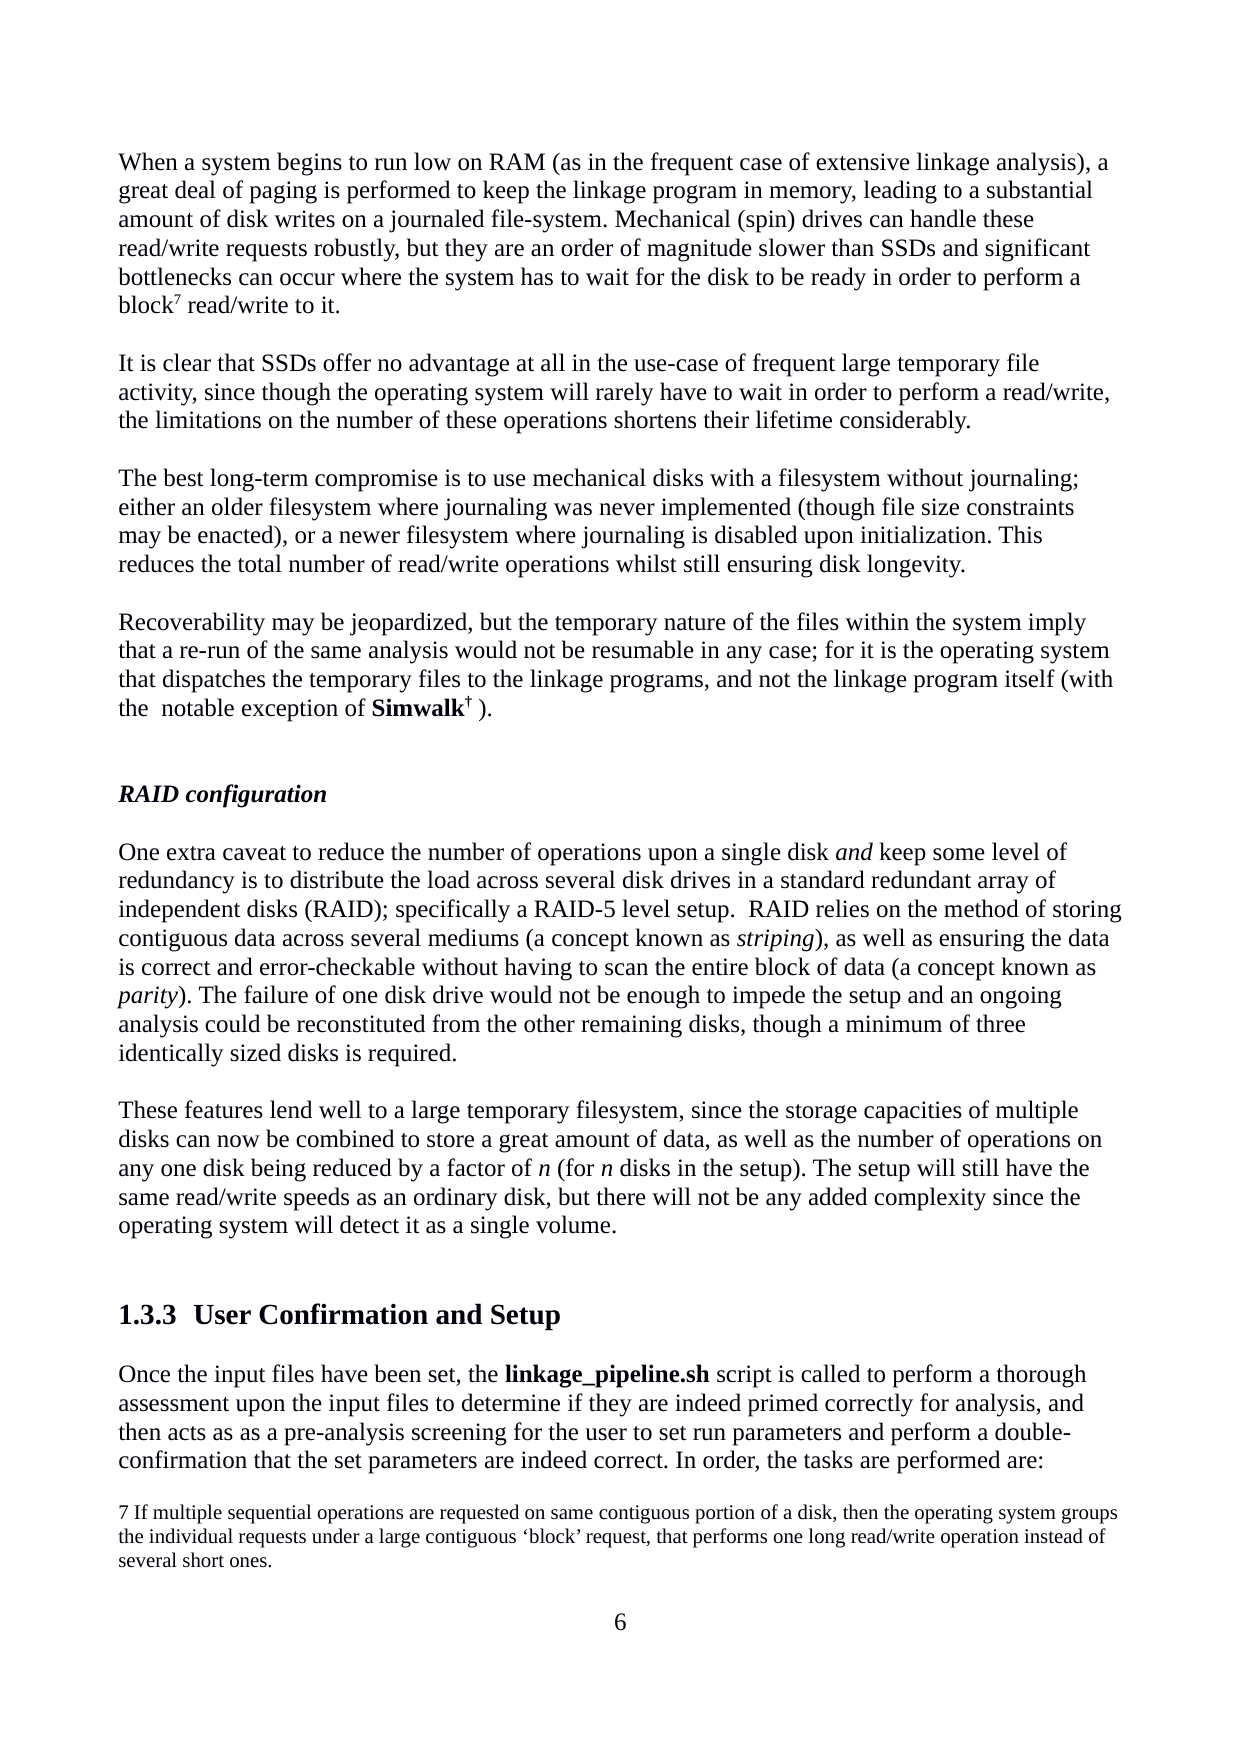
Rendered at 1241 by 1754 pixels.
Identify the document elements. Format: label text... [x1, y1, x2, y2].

subtitle RAID configuration [118, 779, 1122, 808]
subtitle User Confirmation and Setup [118, 1297, 1122, 1330]
text The best long-term compromise is to use mechanical disks with a filesystem without journaling; either an older filesystem where journaling was never implemented (though file size constraints may be enacted), or a newer filesystem where journaling is disabled upon initialization. This reduces the total number of read/write operations whilst still ensuring disk longevity. [118, 463, 1122, 578]
text When a system begins to run low on RAM (as in the frequent case of extensive linkage analysis), a great deal of paging is performed to keep the linkage program in memory, leading to a substantial amount of disk writes on a journaled file-system. Mechanical (spin) drives can handle these read/write requests robustly, but they are an order of magnitude slower than SSDs and significant bottlenecks can occur where the system has to wait for the disk to be ready in order to perform a block read/write to it. [118, 147, 1122, 319]
text These features lend well to a large temporary filesystem, since the storage capacities of multiple disks can now be combined to store a great amount of data, as well as the number of operations on any one disk being reduced by a factor of n (for n disks in the setup). The setup will still have the same read/write speeds as an ordinary disk, but there will not be any added complexity since the operating system will detect it as a single volume. [118, 1096, 1122, 1239]
text Recoverability may be jeopardized, but the temporary nature of the files within the system imply that a re-run of the same analysis would not be resumable in any case; for it is the operating system that dispatches the temporary files to the linkage programs, and not the linkage program itself (with the notable exception of Simwalk† ). [118, 607, 1122, 722]
text If multiple sequential operations are requested on same contiguous portion of a disk, then the operating system groups the individual requests under a large contiguous ‘block’ request, that performs one long read/write operation instead of several short ones. [118, 1500, 1122, 1572]
text One extra caveat to reduce the number of operations upon a single disk and keep some level of redundancy is to distribute the load across several disk drives in a standard redundant array of independent disks (RAID); specifically a RAID-5 level setup. RAID relies on the method of storing contiguous data across several mediums (a concept known as striping), as well as ensuring the data is correct and error-checkable without having to scan the entire block of data (a concept known as parity). The failure of one disk drive would not be enough to impede the setup and an ongoing analysis could be reconstituted from the other remaining disks, though a minimum of three identically sized disks is required. [118, 837, 1122, 1067]
text It is clear that SSDs offer no advantage at all in the use-case of frequent large temporary file activity, since though the operating system will rarely have to wait in order to perform a read/write, the limitations on the number of these operations shortens their lifetime considerably. [118, 348, 1122, 434]
text Once the input files have been set, the linkage_pipeline.sh script is called to perform a thorough assessment upon the input files to determine if they are indeed primed correctly for analysis, and then acts as as a pre-analysis screening for the user to set run parameters and perform a double-confirmation that the set parameters are indeed correct. In order, the tasks are performed are: [118, 1359, 1122, 1474]
